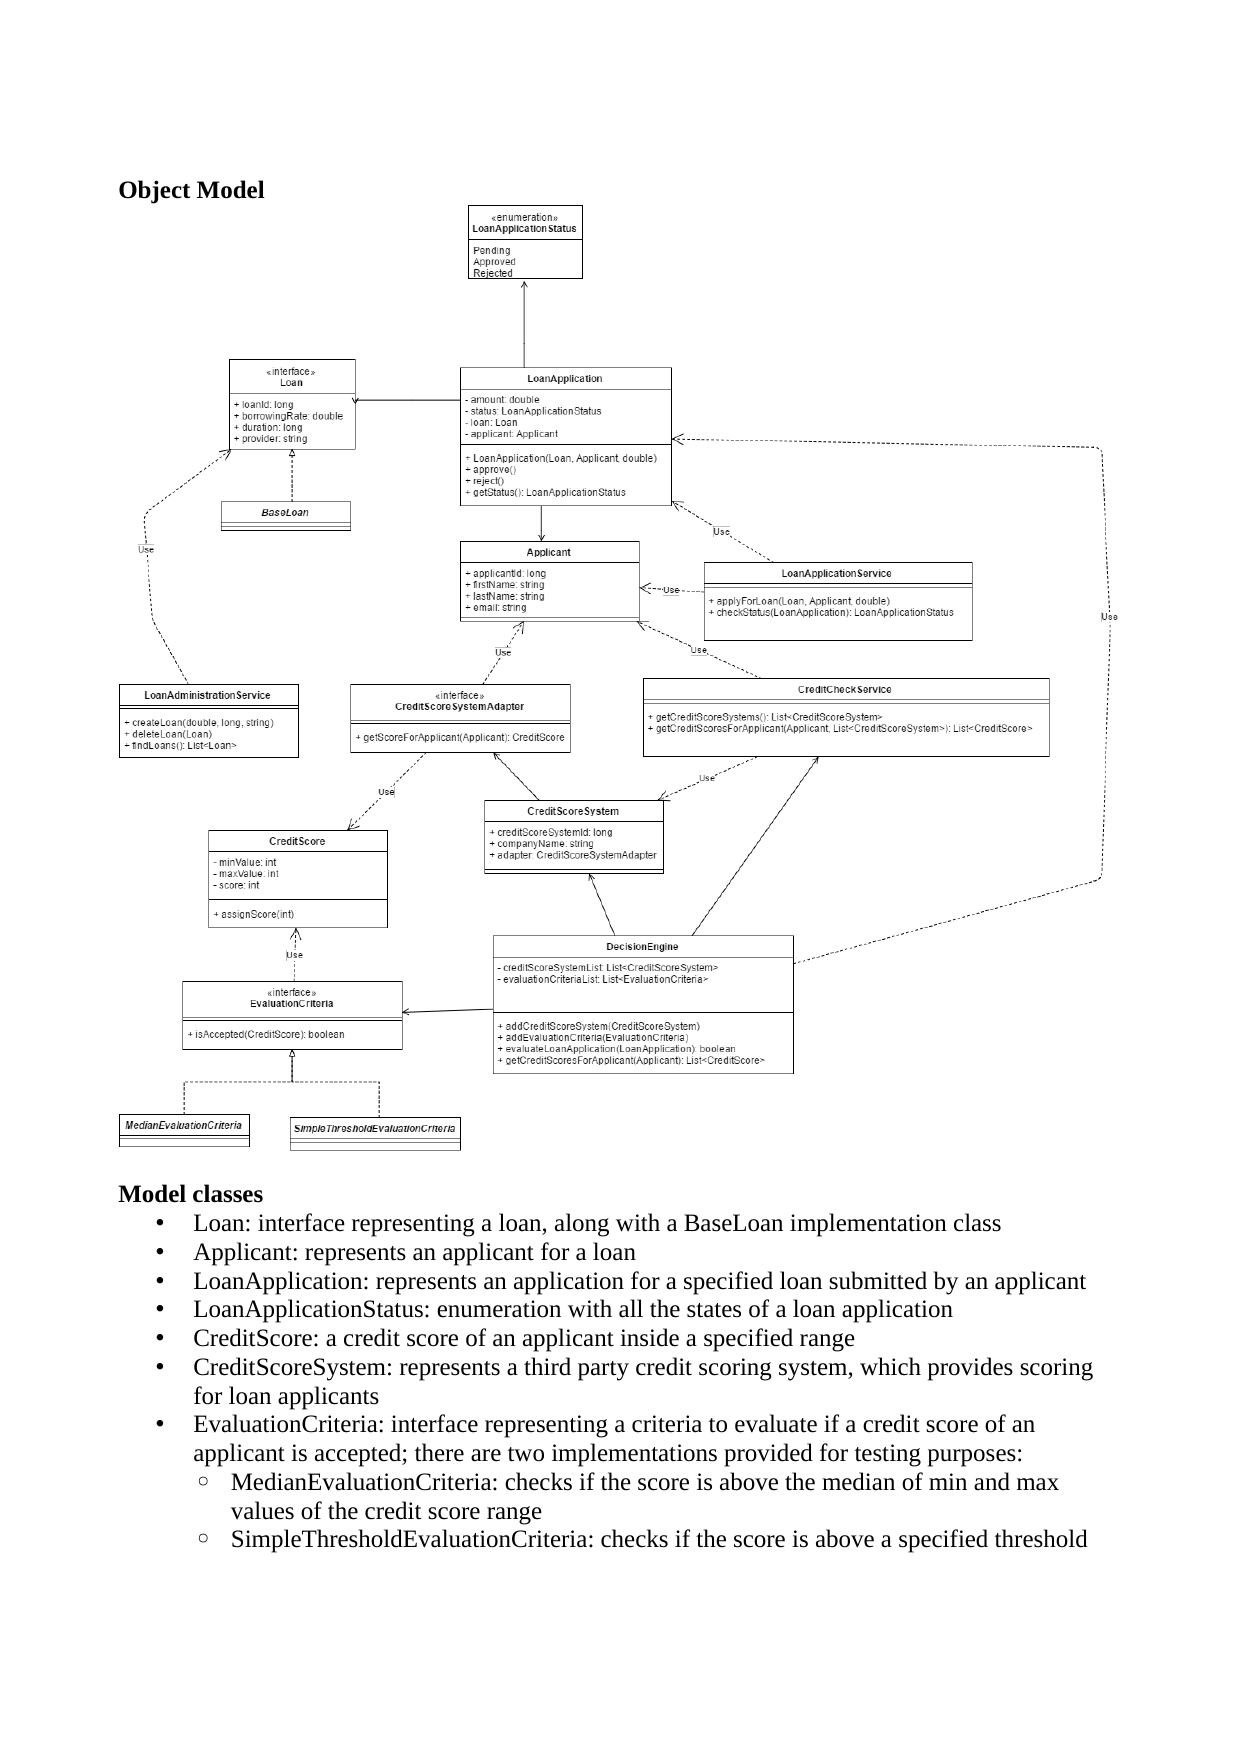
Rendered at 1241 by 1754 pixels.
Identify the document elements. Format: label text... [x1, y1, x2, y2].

list SimpleThresholdEvaluationCriteria: checks if the score is above a specified threshold [193, 1524, 1122, 1553]
list Applicant: represents an applicant for a loan [156, 1237, 1122, 1266]
list MedianEvaluationCriteria: checks if the score is above the median of min and max values of the credit score range [193, 1467, 1122, 1524]
list EvaluationCriteria: interface representing a criteria to evaluate if a credit score of an applicant is accepted; there are two implementations provided for testing purposes: [156, 1409, 1122, 1467]
list LoanApplication: represents an application for a specified loan submitted by an applicant [156, 1266, 1122, 1294]
list CreditScoreSystem: represents a third party credit scoring system, which provides scoring for loan applicants [156, 1352, 1122, 1409]
list CreditScore: a credit score of an applicant inside a specified range [156, 1323, 1122, 1352]
text Object Model [118, 176, 1122, 204]
list Loan: interface representing a loan, along with a BaseLoan implementation class [156, 1208, 1122, 1237]
text Model classes [118, 1179, 1122, 1208]
list LoanApplicationStatus: enumeration with all the states of a loan application [156, 1294, 1122, 1323]
